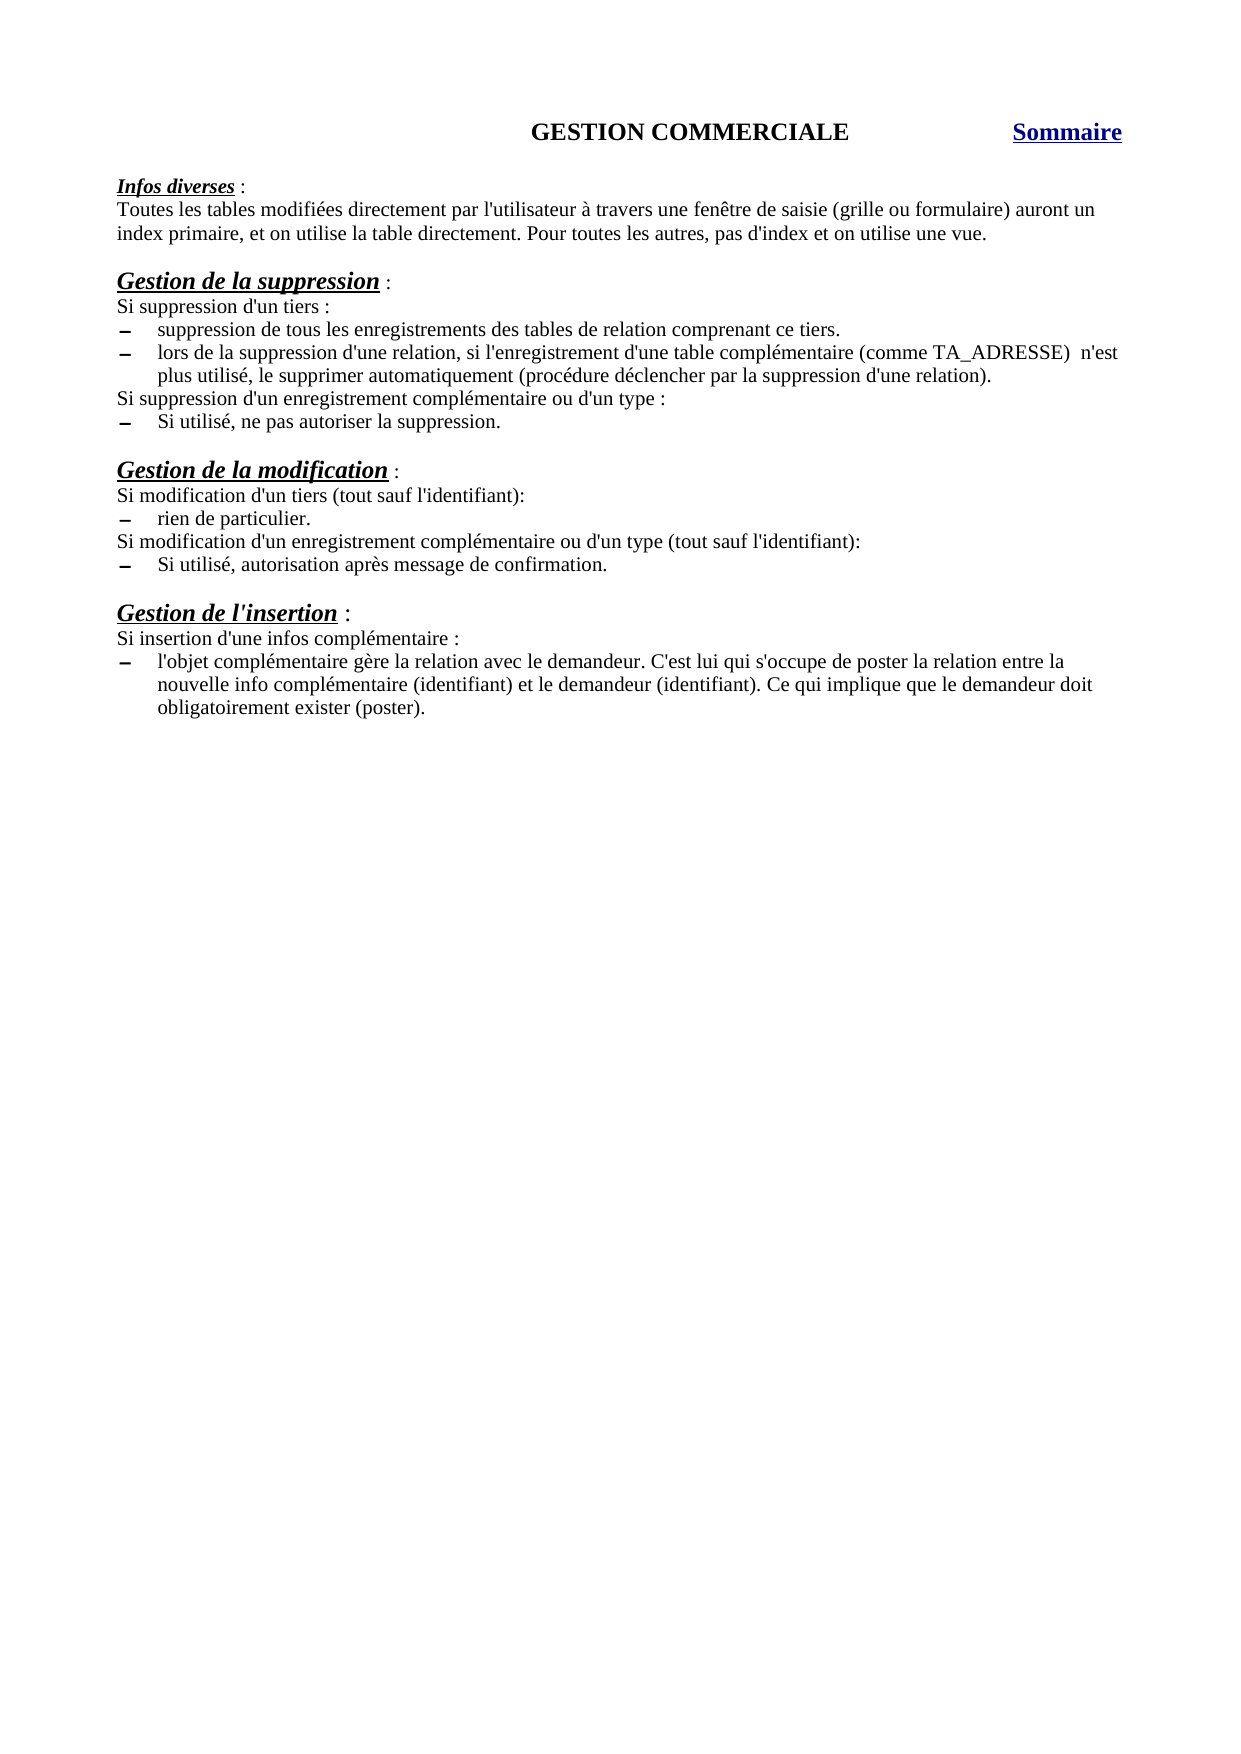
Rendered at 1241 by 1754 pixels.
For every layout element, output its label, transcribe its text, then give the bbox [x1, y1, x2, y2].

list l'objet complémentaire gère la relation avec le demandeur. C'est lui qui s'occupe de poster la relation entre la nouvelle info complémentaire (identifiant) et le demandeur (identifiant). Ce qui implique que le demandeur doit obligatoirement exister (poster). [120, 650, 1122, 719]
text Si suppression d'un tiers : [117, 295, 1122, 318]
list suppression de tous les enregistrements des tables de relation comprenant ce tiers. [120, 318, 1122, 341]
text Si modification d'un enregistrement complémentaire ou d'un type (tout sauf l'identifiant): [117, 530, 1122, 553]
text Gestion de l'insertion : [117, 599, 1122, 627]
list rien de particulier. [120, 507, 1122, 530]
text Si suppression d'un enregistrement complémentaire ou d'un type : [117, 387, 1122, 410]
list Si utilisé, ne pas autoriser la suppression. [120, 410, 1122, 433]
text Gestion de la modification : [117, 456, 1122, 484]
text Si modification d'un tiers (tout sauf l'identifiant): [117, 484, 1122, 507]
list Si utilisé, autorisation après message de confirmation. [120, 553, 1122, 576]
list lors de la suppression d'une relation, si l'enregistrement d'une table complémentaire (comme TA_ADRESSE) n'est plus utilisé, le supprimer automatiquement (procédure déclencher par la suppression d'une relation). [120, 341, 1122, 387]
text Toutes les tables modifiées directement par l'utilisateur à travers une fenêtre de saisie (grille ou formulaire) auront un index primaire, et on utilise la table directement. Pour toutes les autres, pas d'index et on utilise une vue. [117, 198, 1122, 244]
text Gestion de la suppression : [117, 267, 1122, 295]
text Infos diverses : [117, 175, 1122, 198]
text Si insertion d'une infos complémentaire : [117, 627, 1122, 650]
